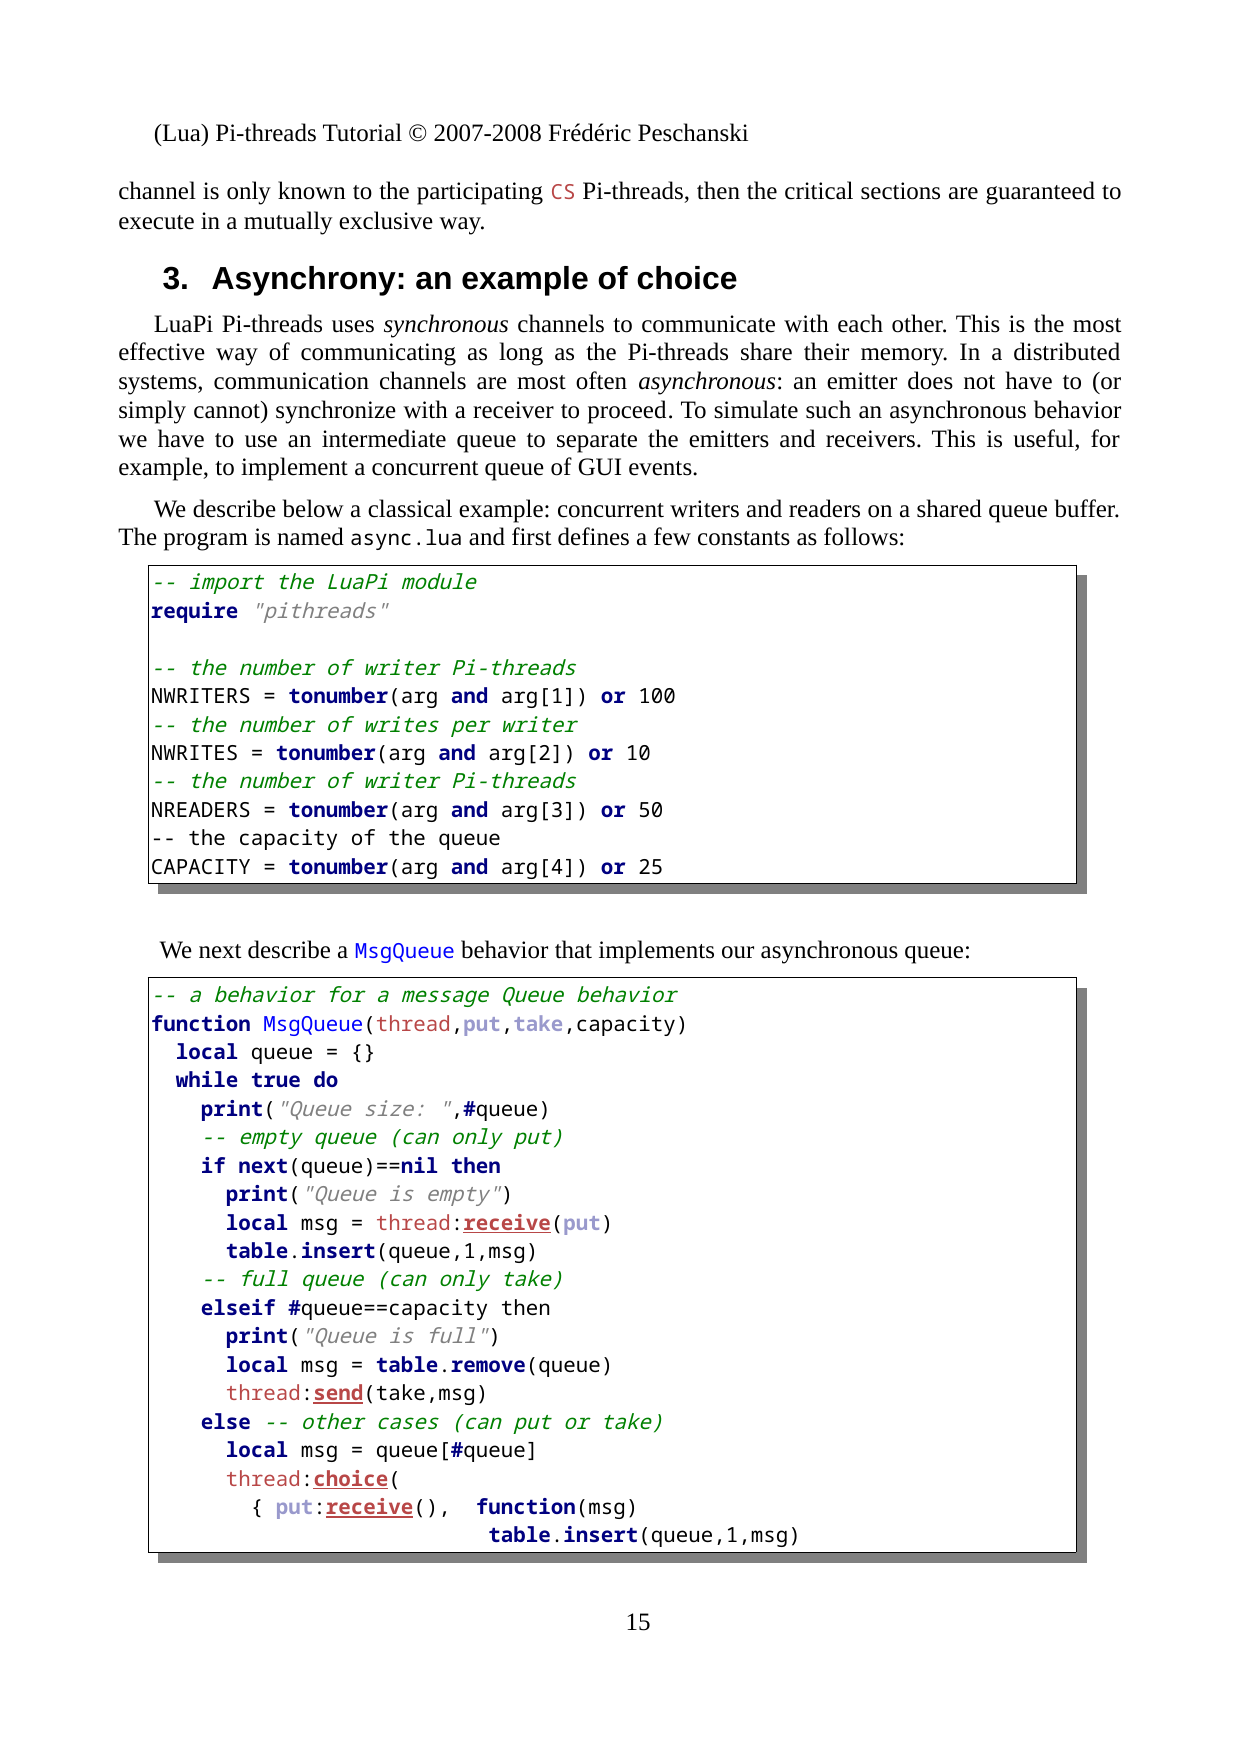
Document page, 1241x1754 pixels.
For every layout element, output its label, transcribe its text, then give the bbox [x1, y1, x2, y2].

text thread:send(take,msg) [149, 1375, 1076, 1404]
text NREADERS = tonumber(arg and arg[3]) or 50 [149, 792, 1076, 820]
text local msg = queue[#queue] [149, 1432, 1076, 1461]
subtitle Asynchrony: an example of choice [118, 259, 1122, 296]
text We describe below a classical example: concurrent writers and readers on a shared queue buffer. The program is named async.lua and first defines a few constants as follows: [118, 494, 1122, 552]
text CAPACITY = tonumber(arg and arg[4]) or 25 [149, 849, 1076, 883]
text local queue = {} [149, 1034, 1076, 1062]
text { put:receive(), function(msg) [149, 1489, 1076, 1517]
text while true do [149, 1062, 1076, 1091]
text -- the number of writer Pi-threads [149, 763, 1076, 792]
text local msg = table.remove(queue) [149, 1347, 1076, 1375]
text We next describe a MsgQueue behavior that implements our asynchronous queue: [118, 935, 1122, 965]
text channel is only known to the participating CS Pi-threads, then the critical sections are guaranteed to execute in a mutually exclusive way. [118, 176, 1122, 234]
text -- full queue (can only take) [149, 1262, 1076, 1290]
text NWRITERS = tonumber(arg and arg[1]) or 100 [149, 678, 1076, 707]
text table.insert(queue,1,msg) [149, 1233, 1076, 1262]
text local msg = thread:receive(put) [149, 1205, 1076, 1233]
text if next(queue)==nil then [149, 1148, 1076, 1176]
text NWRITES = tonumber(arg and arg[2]) or 10 [149, 735, 1076, 763]
text -- empty queue (can only put) [149, 1119, 1076, 1148]
text thread:choice( [149, 1461, 1076, 1489]
text -- the capacity of the queue [149, 820, 1076, 849]
text print("Queue size: ",#queue) [149, 1091, 1076, 1119]
text table.insert(queue,1,msg) [149, 1517, 1076, 1552]
text require "pithreads" [149, 593, 1076, 624]
text -- a behavior for a message Queue behavior [149, 978, 1076, 1006]
text else -- other cases (can put or take) [149, 1404, 1076, 1432]
text -- the number of writer Pi-threads [149, 650, 1076, 678]
text -- import the LuaPi module [149, 566, 1076, 593]
text elseif #queue==capacity then [149, 1290, 1076, 1318]
text print("Queue is empty") [149, 1176, 1076, 1205]
text -- the number of writes per writer [149, 707, 1076, 735]
text function MsgQueue(thread,put,take,capacity) [149, 1006, 1076, 1034]
text LuaPi Pi-threads uses synchronous channels to communicate with each other. This is the most effective way of communicating as long as the Pi-threads share their memory. In a distributed systems, communication channels are most often asynchronous: an emitter does not have to (or simply cannot) synchronize with a receiver to proceed. To simulate such an asynchronous behavior we have to use an intermediate queue to separate the emitters and receivers. This is useful, for example, to implement a concurrent queue of GUI events. [118, 309, 1122, 481]
text print("Queue is full") [149, 1318, 1076, 1347]
